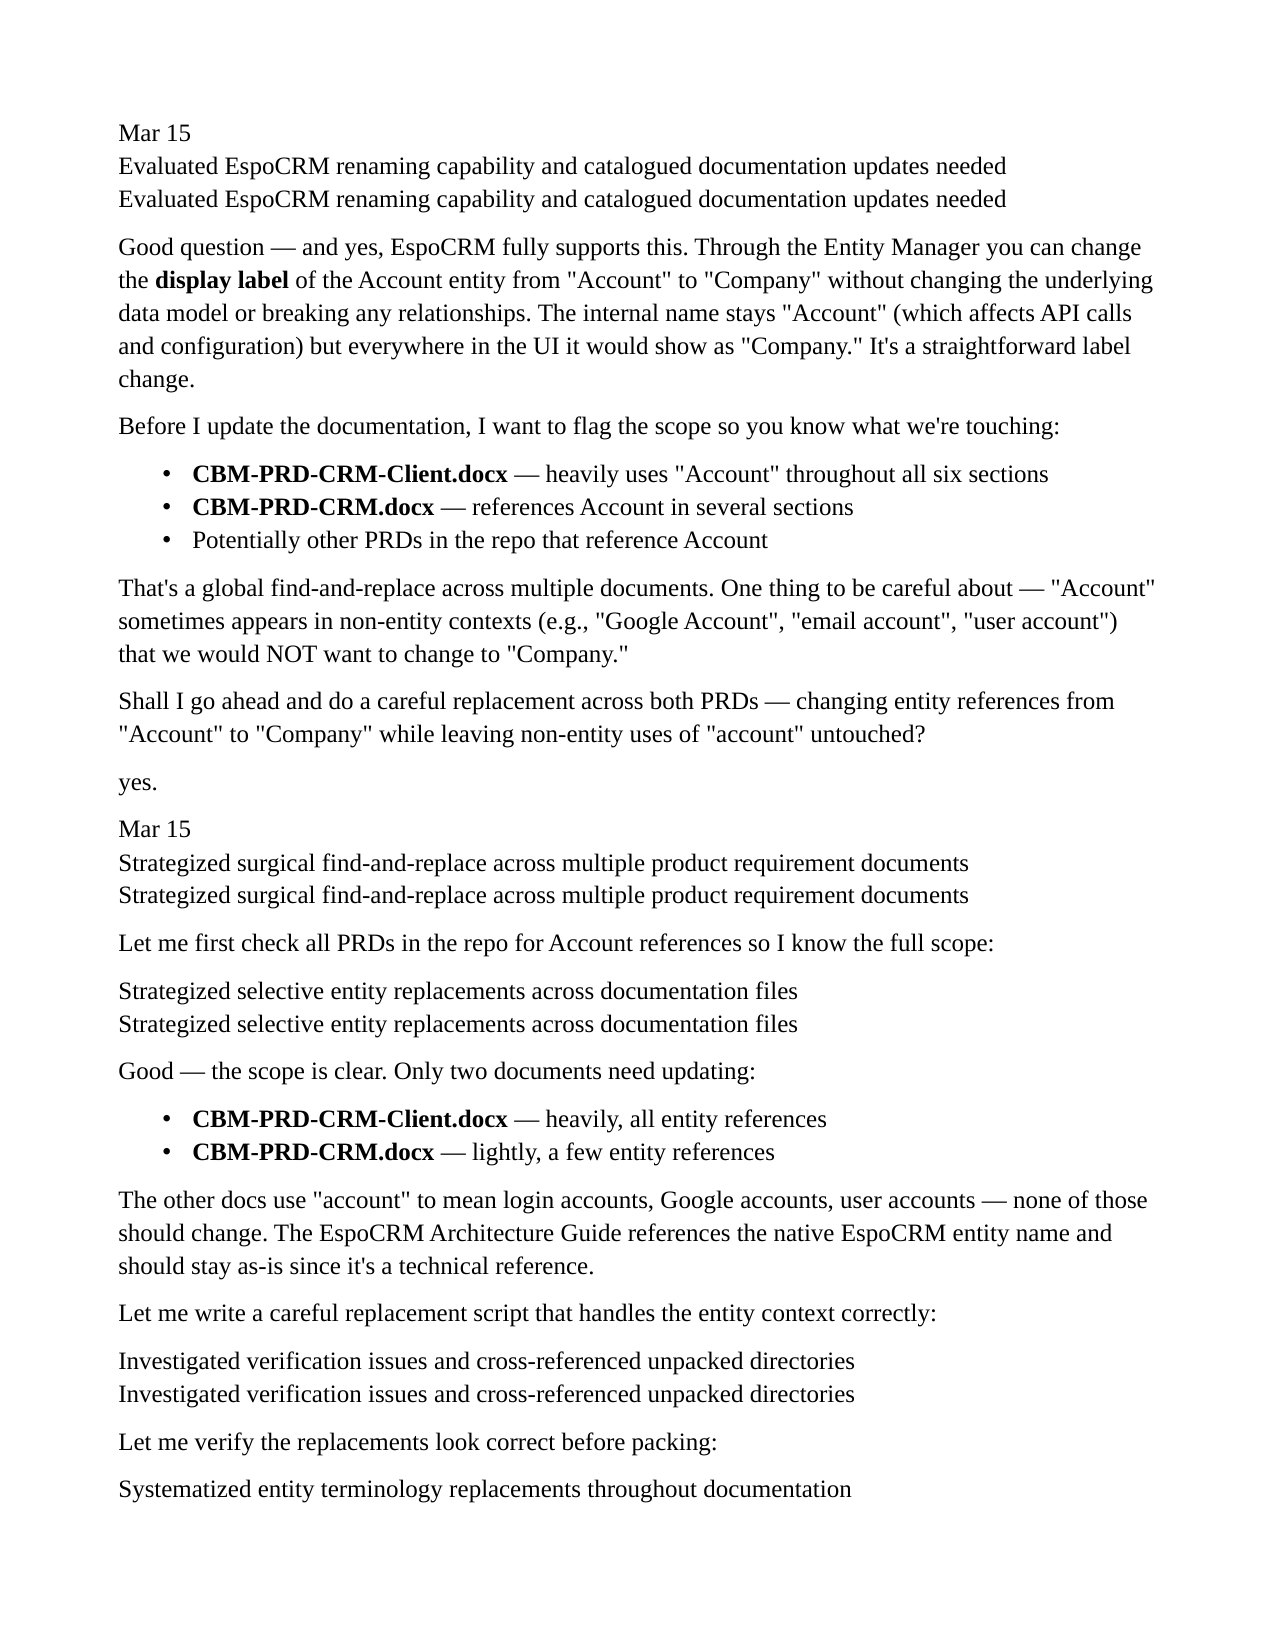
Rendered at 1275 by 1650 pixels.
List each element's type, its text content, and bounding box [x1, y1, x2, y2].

list CBM-PRD-CRM.docx — lightly, a few entity references [162, 1137, 1157, 1166]
text Evaluated EspoCRM renaming capability and catalogued documentation updates needed [118, 151, 1157, 180]
text Good — the scope is clear. Only two documents need updating: [118, 1056, 1157, 1085]
text Strategized surgical find-and-replace across multiple product requirement documents [118, 881, 1157, 909]
text Mar 15 [118, 814, 1157, 843]
text Before I update the documentation, I want to flag the scope so you know what we're touching: [118, 411, 1157, 440]
text Let me first check all PRDs in the repo for Account references so I know the full scope: [118, 928, 1157, 957]
text Good question — and yes, EspoCRM fully supports this. Through the Entity Manager you can change the display label of the Account entity from "Account" to "Company" without changing the underlying data model or breaking any relationships. The internal name stays "Account" (which affects API calls and configuration) but everywhere in the UI it would show as "Company." It's a straightforward label change. [118, 232, 1157, 393]
text Systematized entity terminology replacements throughout documentation [118, 1474, 1157, 1503]
text Strategized surgical find-and-replace across multiple product requirement documents [118, 848, 1157, 876]
text Investigated verification issues and cross-referenced unpacked directories [118, 1379, 1157, 1408]
list Potentially other PRDs in the repo that reference Account [162, 525, 1157, 554]
list CBM-PRD-CRM.docx — references Account in several sections [162, 492, 1157, 521]
text The other docs use "account" to mean login accounts, Google accounts, user accounts — none of those should change. The EspoCRM Architecture Guide references the native EspoCRM entity name and should stay as-is since it's a technical reference. [118, 1185, 1157, 1279]
text yes. [118, 767, 1157, 796]
text Let me verify the replacements look correct before packing: [118, 1427, 1157, 1455]
text Shall I go ahead and do a careful replacement across both PRDs — changing entity references from "Account" to "Company" while leaving non-entity uses of "account" untouched? [118, 686, 1157, 748]
text Strategized selective entity replacements across documentation files [118, 1009, 1157, 1038]
text Investigated verification issues and cross-referenced unpacked directories [118, 1346, 1157, 1375]
text Mar 15 [118, 118, 1157, 147]
text Evaluated EspoCRM renaming capability and catalogued documentation updates needed [118, 184, 1157, 213]
text Let me write a careful replacement script that handles the entity context correctly: [118, 1298, 1157, 1327]
list CBM-PRD-CRM-Client.docx — heavily uses "Account" throughout all six sections [162, 459, 1157, 488]
text That's a global find-and-replace across multiple documents. One thing to be careful about — "Account" sometimes appears in non-entity contexts (e.g., "Google Account", "email account", "user account") that we would NOT want to change to "Company." [118, 573, 1157, 667]
text Strategized selective entity replacements across documentation files [118, 976, 1157, 1004]
list CBM-PRD-CRM-Client.docx — heavily, all entity references [162, 1104, 1157, 1133]
